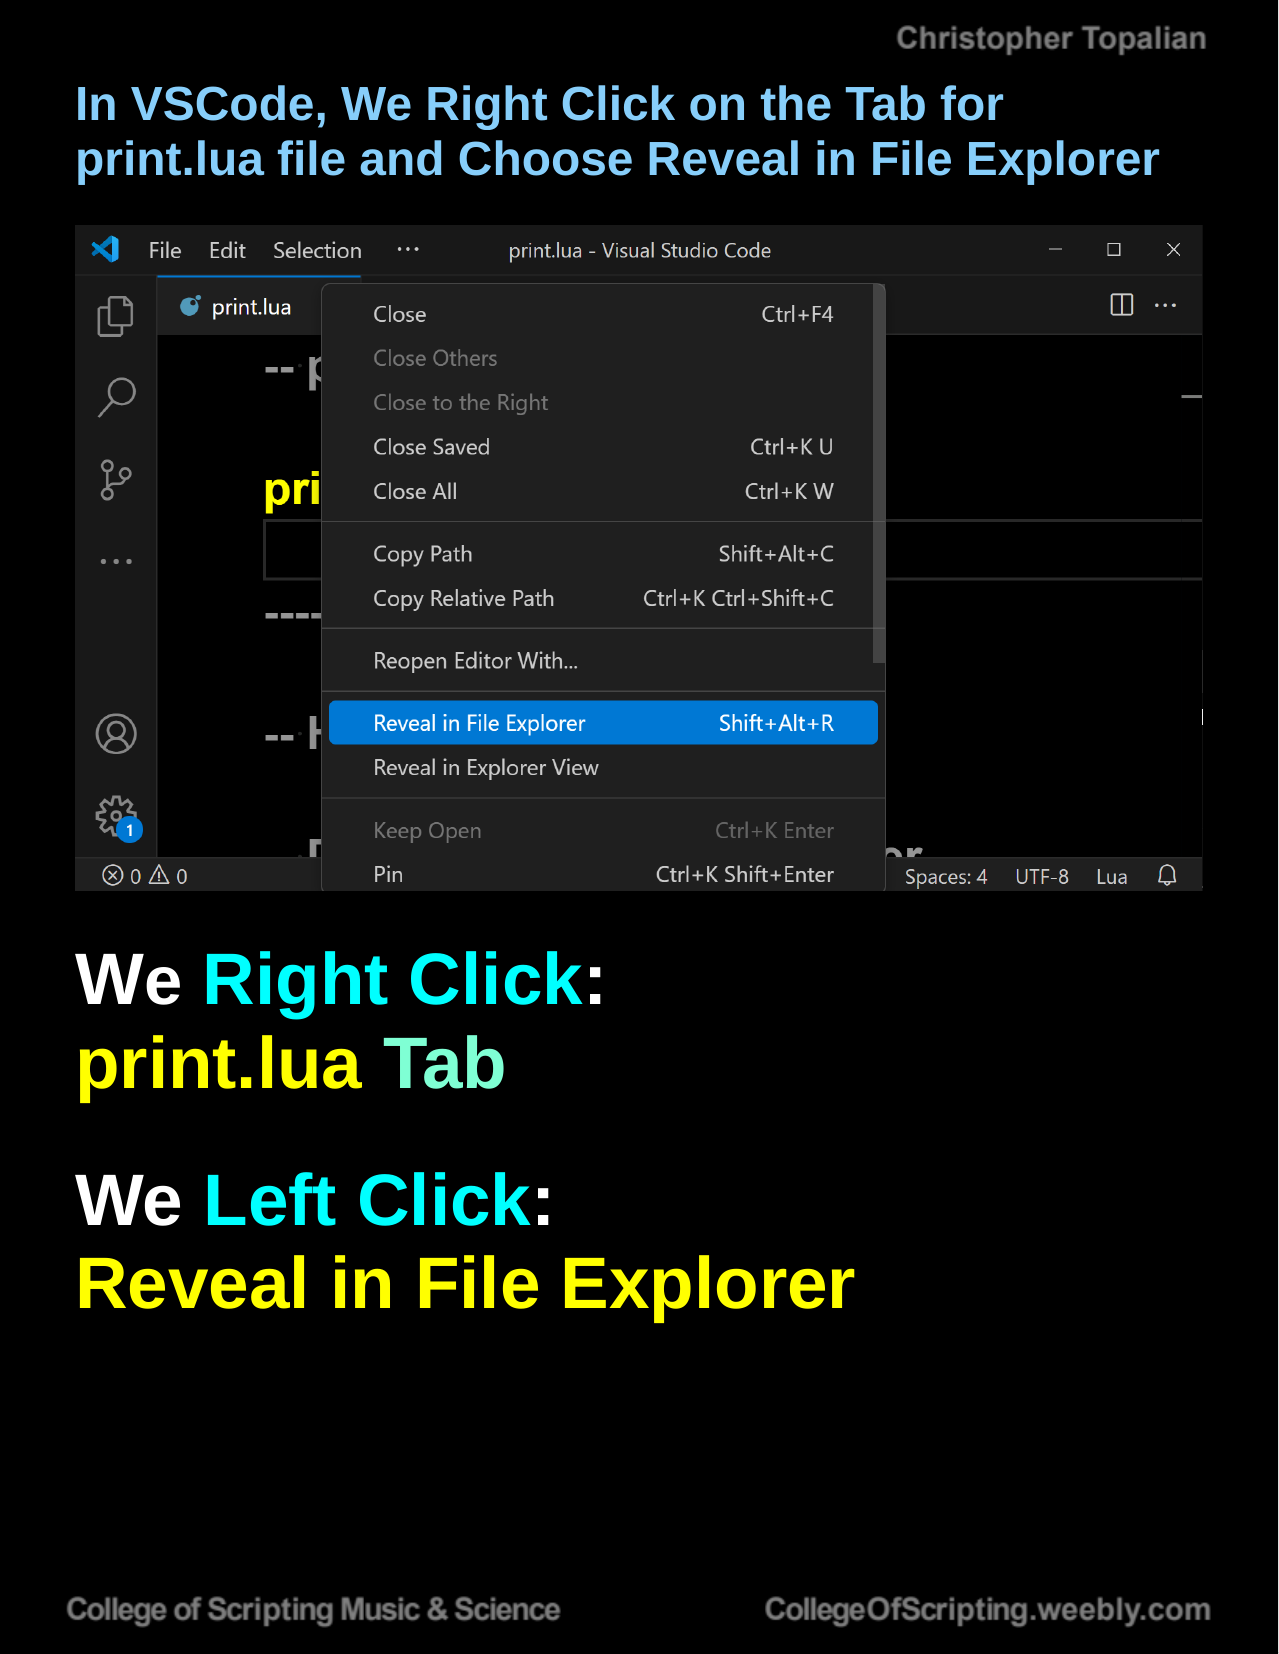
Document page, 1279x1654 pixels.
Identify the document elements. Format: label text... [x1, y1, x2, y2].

text We Right Click: [75, 936, 1203, 1020]
text We Left Click: [75, 1156, 1203, 1240]
picture [75, 225, 1203, 891]
text Reveal in File Explorer [75, 1240, 1203, 1324]
text In VSCode, We Right Click on the Tab for print.lua file and Choose Reveal in File Explorer [75, 75, 1203, 185]
text print.lua Tab [75, 1020, 1203, 1104]
